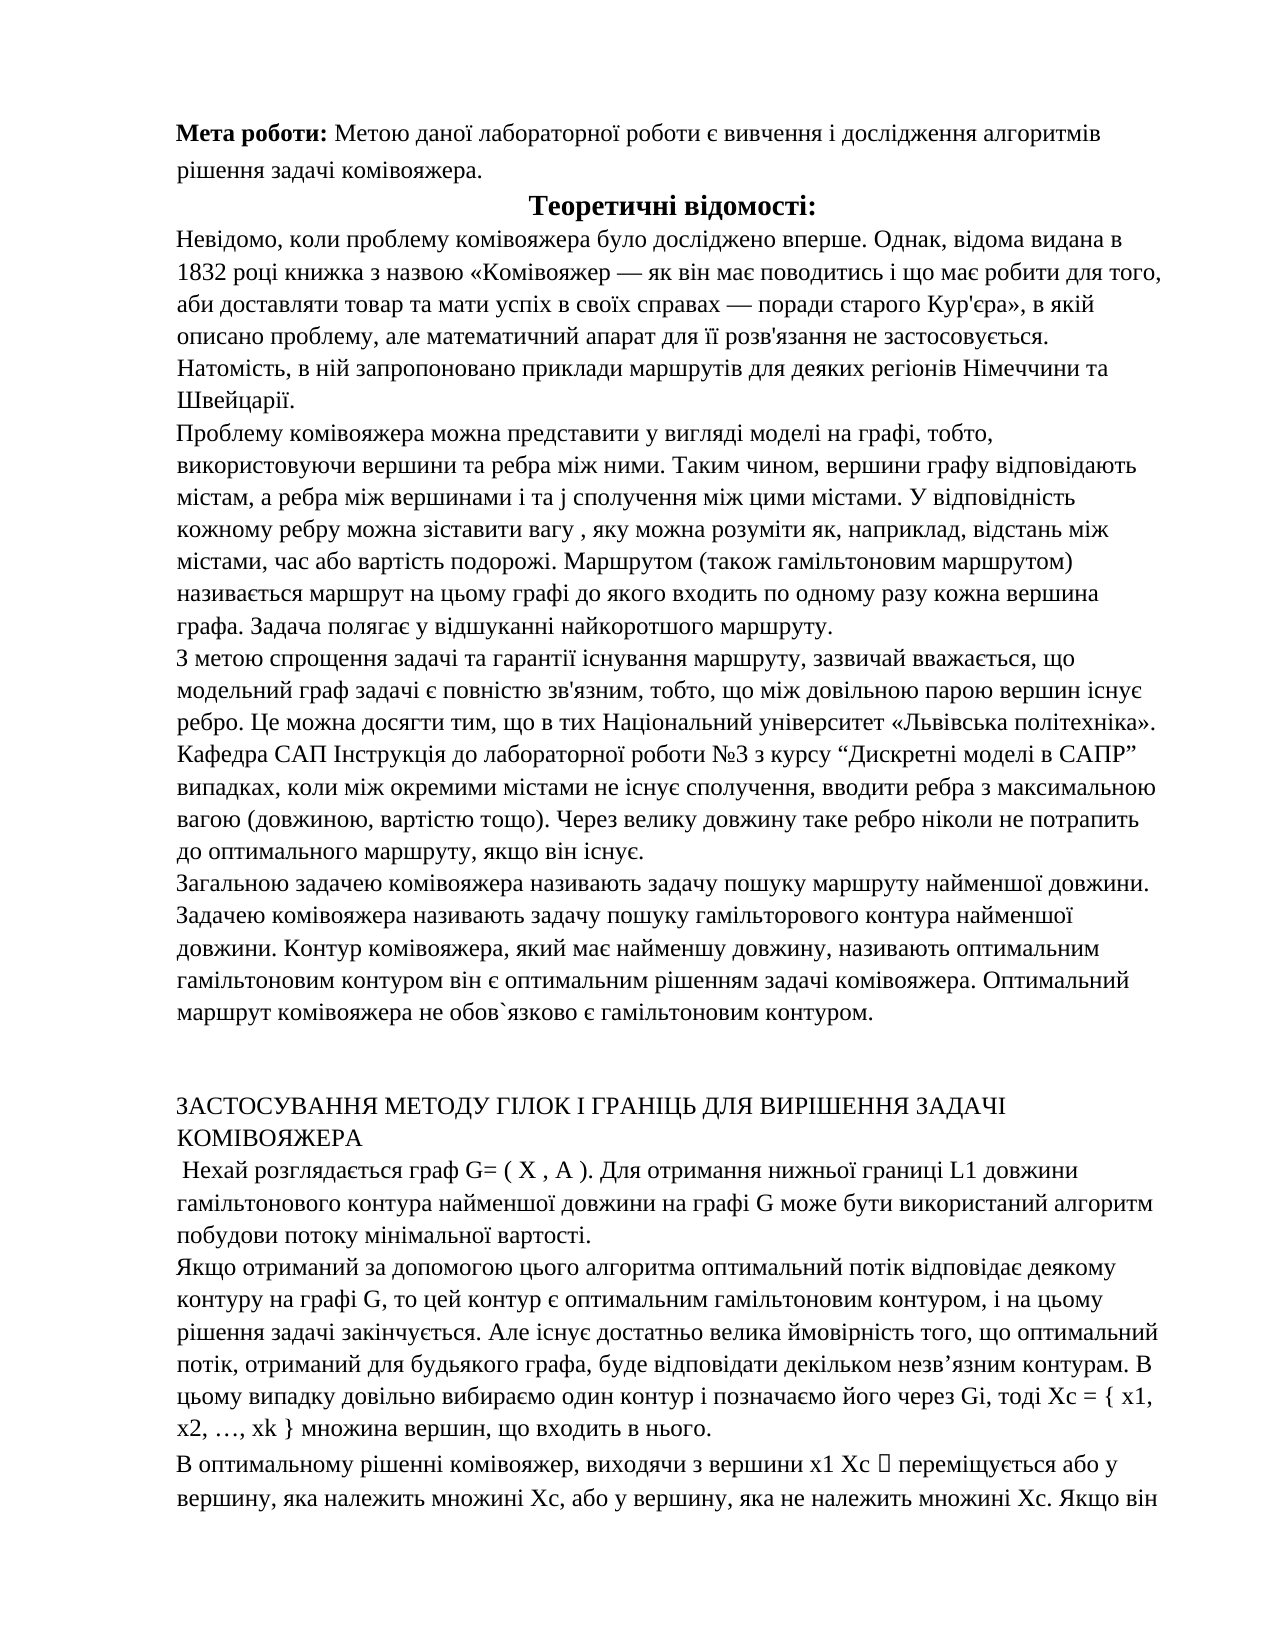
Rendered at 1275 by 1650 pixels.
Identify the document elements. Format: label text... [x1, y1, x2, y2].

text Якщо отриманий за допомогою цього алгоритма оптимальний потік відповідає деякому контуру на графі G, то цей контур є оптимальним гамільтоновим контуром, і на цьому рішення задачі закінчується. Але існує достатньо велика ймовірність того, що оптимальний потік, отриманий для будьякого графа, буде відповідати декільком незв’язним контурам. В цьому випадку довільно вибираємо один контур і позначаємо його через Gi, тоді Xc = { x1, x2, …, xk } множина вершин, що входить в нього. [176, 1252, 1169, 1442]
text ЗАСТОСУВАННЯ МЕТОДУ ГІЛОК І ГРАНІЦЬ ДЛЯ ВИРІШЕННЯ ЗАДАЧІ КОМІВОЯЖЕРА [176, 1091, 1169, 1152]
text В оптимальному рішенні комівояжер, виходячи з вершини х1 Хс  переміщується або у вершину, яка належить множині Хс, або у вершину, яка не належить множині Хс. Якщо він [176, 1445, 1169, 1512]
text Теоретичні відомості: [177, 188, 1168, 222]
text Проблему комівояжера можна представити у вигляді моделі на графі, тобто, використовуючи вершини та ребра між ними. Таким чином, вершини графу відповідають містам, а ребра між вершинами i та j сполучення між цими містами. У відповідність кожному ребру можна зіставити вагу , яку можна розуміти як, наприклад, відстань між містами, час або вартість подорожі. Маршрутом (також гамільтоновим маршрутом) називається маршрут на цьому графі до якого входить по одному разу кожна вершина графа. Задача полягає у відшуканні найкоротшого маршруту. [176, 418, 1169, 639]
text Мета роботи: Метою даної лабораторної роботи є вивчення і дослідження алгоритмів рішення задачі комівояжера. [176, 118, 1169, 184]
text З метою спрощення задачі та гарантії існування маршруту, зазвичай вважається, що модельний граф задачі є повністю зв'язним, тобто, що між довільною парою вершин існує ребро. Це можна досягти тим, що в тих Національний університет «Львівська політехніка». Кафедра САП Інструкція до лабораторної роботи №3 з курсу “Дискретні моделі в САПР” випадках, коли між окремими містами не існує сполучення, вводити ребра з максимальною вагою (довжиною, вартістю тощо). Через велику довжину таке ребро ніколи не потрапить до оптимального маршруту, якщо він існує. [176, 643, 1169, 865]
text Нехай розглядається граф G= ( X , A ). Для отримання нижньої границі L1 довжини гамільтонового контура найменшої довжини на графі G може бути використаний алгоритм побудови потоку мінімальної вартості. [176, 1156, 1169, 1249]
text Загальною задачею комівояжера називають задачу пошуку маршруту найменшої довжини. [176, 868, 1169, 897]
text Задачею комівояжера називають задачу пошуку гамільторового контура найменшої довжини. Контур комівояжера, який має найменшу довжину, називають оптимальним гамільтоновим контуром він є оптимальним рішенням задачі комівояжера. Оптимальний маршрут комівояжера не обов`язково є гамільтоновим контуром. [176, 900, 1169, 1026]
text Невідомо, коли проблему комівояжера було досліджено вперше. Однак, відома видана в 1832 році книжка з назвою «Комівояжер — як він має поводитись і що має робити для того, аби доставляти товар та мати успіх в своїх справах — поради старого Кур'єра», в якій описано проблему, але математичний апарат для її розв'язання не застосовується. Натомість, в ній запропоновано приклади маршрутів для деяких регіонів Німеччини та Швейцарії. [176, 224, 1169, 414]
